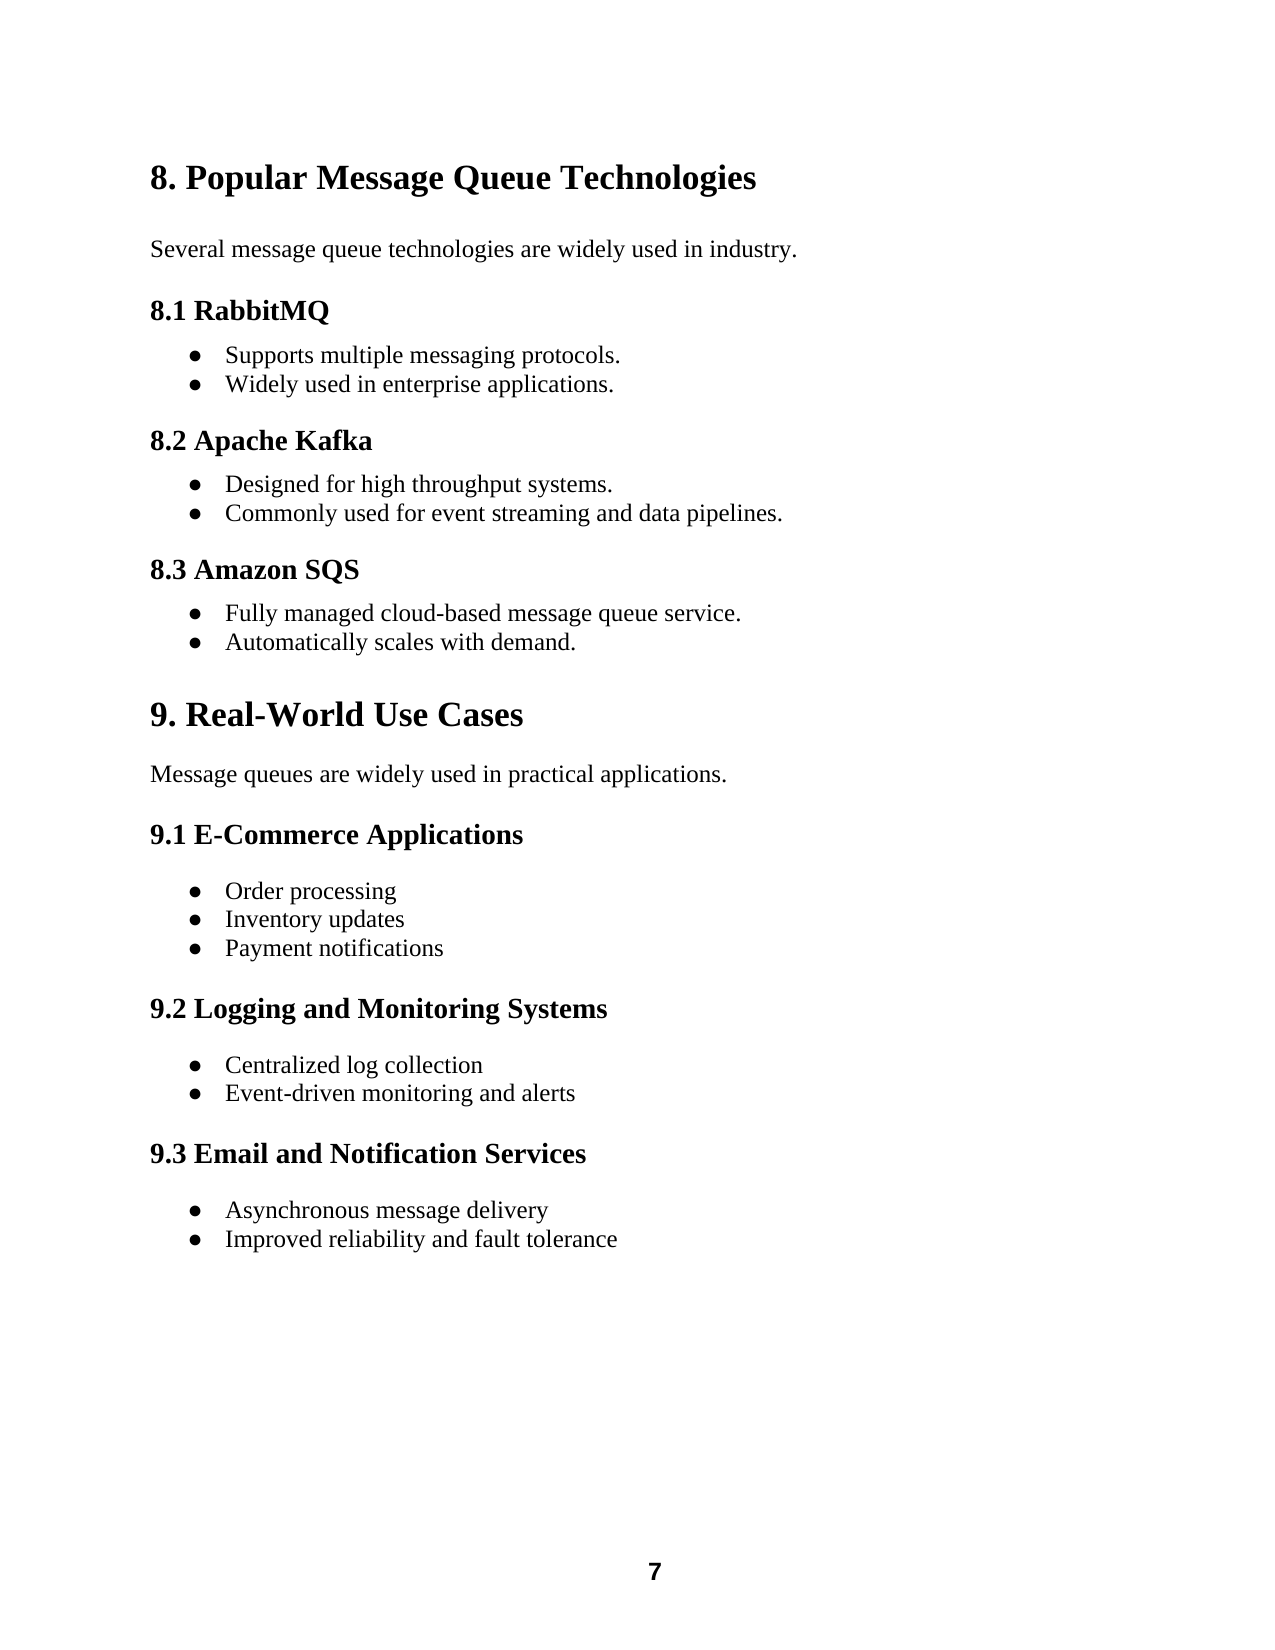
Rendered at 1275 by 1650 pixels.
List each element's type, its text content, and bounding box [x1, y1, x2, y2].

subtitle 8.1 RabbitMQ [150, 293, 1125, 327]
list Improved reliability and fault tolerance [187, 1224, 1125, 1252]
list Commonly used for event streaming and data pipelines. [187, 498, 1125, 527]
subtitle 8.3 Amazon SQS [150, 552, 1125, 585]
list Automatically scales with demand. [187, 627, 1125, 656]
list Widely used in enterprise applications. [187, 369, 1125, 398]
list Designed for high throughput systems. [187, 469, 1125, 498]
subtitle 9. Real-World Use Cases [150, 693, 1125, 734]
list Inventory updates [187, 904, 1125, 933]
list Supports multiple messaging protocols. [187, 340, 1125, 369]
list Payment notifications [187, 933, 1125, 962]
text Message queues are widely used in practical applications. [150, 759, 1125, 788]
list Centralized log collection [187, 1050, 1125, 1078]
list Asynchronous message delivery [187, 1195, 1125, 1224]
subtitle 9.3 Email and Notification Services [150, 1136, 1125, 1170]
text Several message queue technologies are widely used in industry. [150, 234, 1125, 262]
subtitle 9.2 Logging and Monitoring Systems [150, 991, 1125, 1025]
list Fully managed cloud-based message queue service. [187, 598, 1125, 627]
list Event-driven monitoring and alerts [187, 1078, 1125, 1107]
list Order processing [187, 876, 1125, 904]
subtitle 9.1 E-Commerce Applications [150, 817, 1125, 851]
text 8. Popular Message Queue Technologies [150, 156, 1125, 197]
subtitle 8.2 Apache Kafka [150, 423, 1125, 456]
